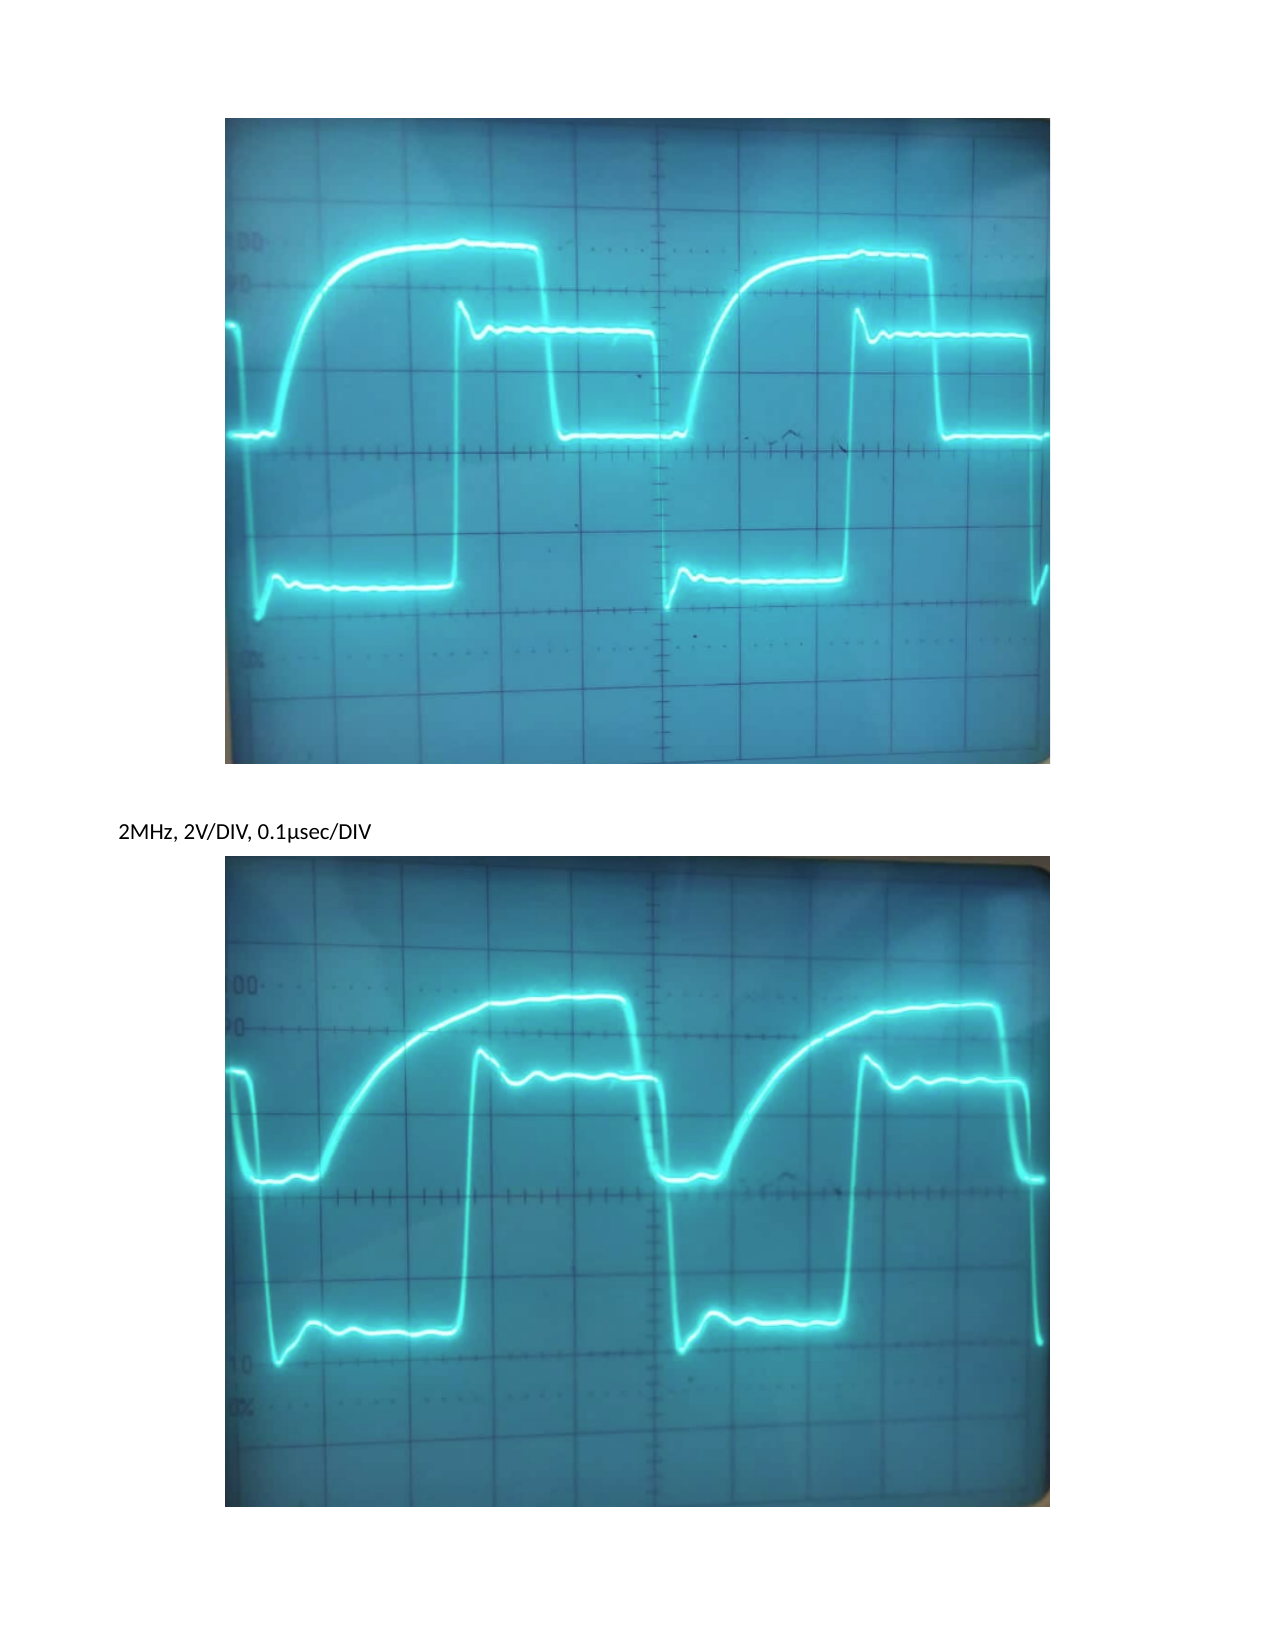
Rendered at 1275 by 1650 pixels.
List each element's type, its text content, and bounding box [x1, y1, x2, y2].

picture [225, 856, 1050, 1507]
picture [225, 118, 1050, 764]
text 2MHz, 2V/DIV, 0.1μsec/DIV [118, 817, 1157, 845]
